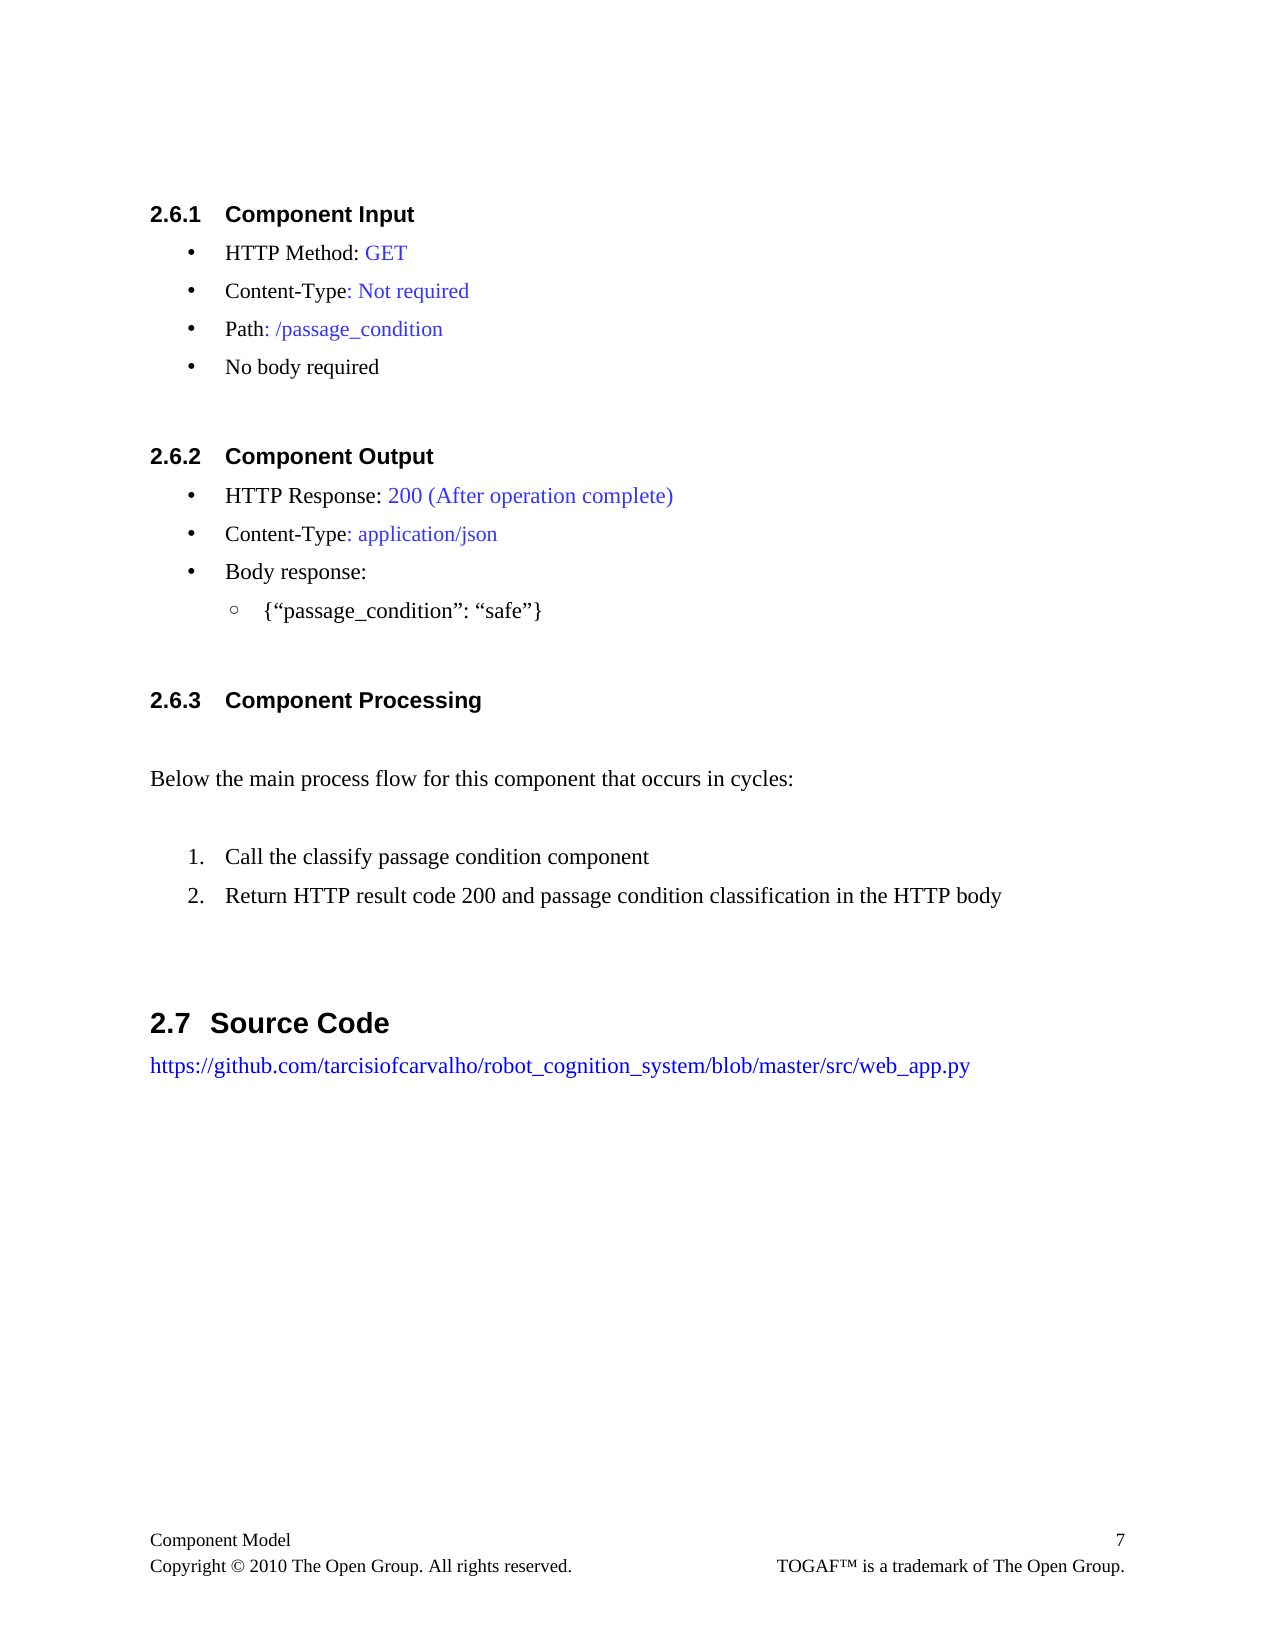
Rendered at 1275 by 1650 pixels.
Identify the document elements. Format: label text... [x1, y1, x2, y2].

list Body response: [187, 558, 1125, 585]
list Content-Type: Not required [187, 278, 1125, 303]
list Return HTTP result code 200 and passage condition classification in the HTTP body [187, 882, 1125, 908]
subtitle Component Processing [150, 687, 1125, 714]
list HTTP Response: 200 (After operation complete) [187, 482, 1125, 508]
text https://github.com/tarcisiofcarvalho/robot_cognition_system/blob/master/src/web_app.py [150, 1053, 1125, 1079]
list Content-Type: application/json [187, 521, 1125, 546]
text Below the main process flow for this component that occurs in cycles: [150, 765, 1125, 791]
subtitle Source Code [150, 1007, 1125, 1040]
list HTTP Method: GET [187, 240, 1125, 266]
list No body required [187, 354, 1125, 379]
subtitle Component Output [150, 443, 1125, 469]
list Call the classify passage condition component [187, 843, 1125, 869]
subtitle Component Input [150, 201, 1125, 228]
list {“passage_condition”: “safe”} [225, 597, 1125, 623]
list Path: /passage_condition [187, 316, 1125, 341]
